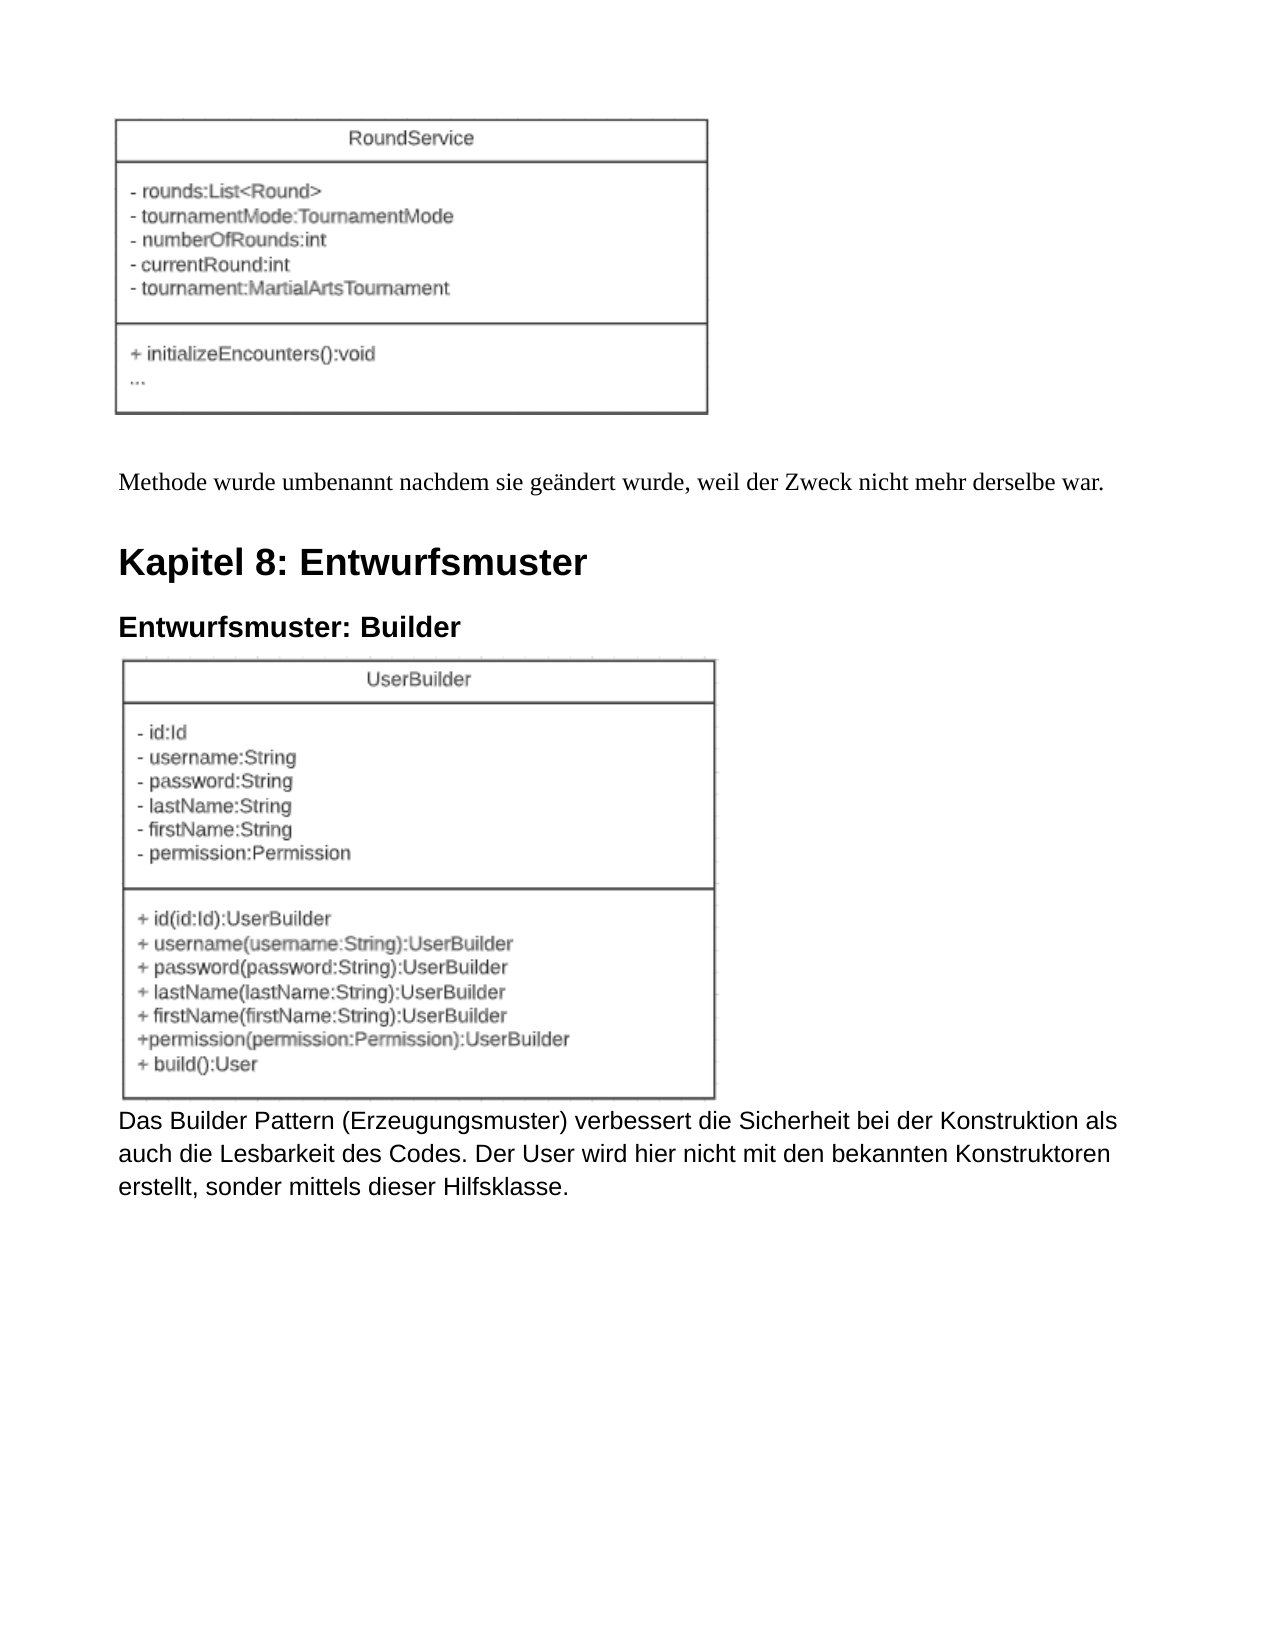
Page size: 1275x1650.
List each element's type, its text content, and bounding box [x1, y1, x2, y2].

subtitle Entwurfsmuster: Builder [118, 610, 1157, 644]
subtitle Kapitel 8: Entwurfsmuster [118, 539, 1157, 583]
text Das Builder Pattern (Erzeugungsmuster) verbessert die Sicherheit bei der Konstruktion als auch die Lesbarkeit des Codes. Der User wird hier nicht mit den bekannten Konstruktoren erstellt, sonder mittels dieser Hilfsklasse. [118, 656, 1157, 1201]
picture [114, 118, 710, 415]
text Methode wurde umbenannt nachdem sie geändert wurde, weil der Zweck nicht mehr derselbe war. [118, 467, 1157, 496]
picture [121, 656, 720, 1102]
